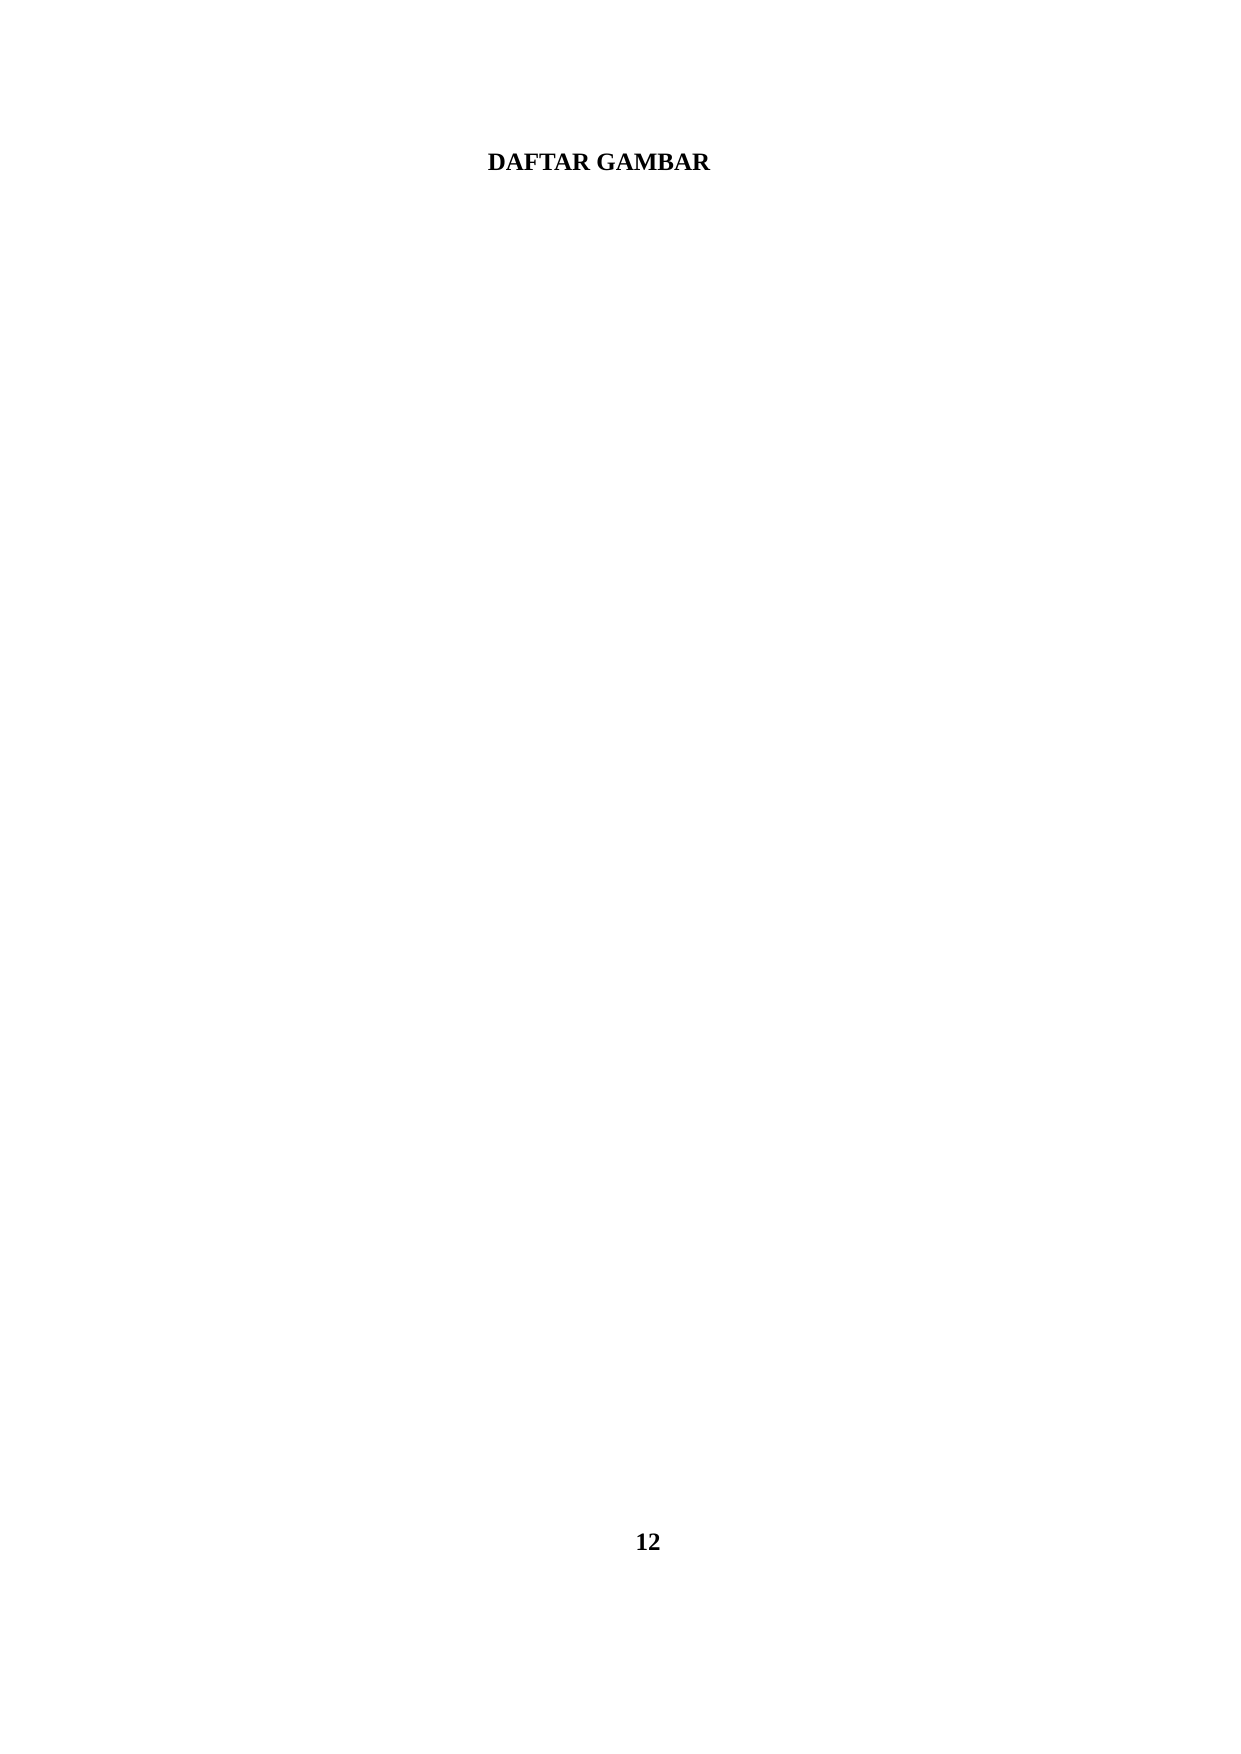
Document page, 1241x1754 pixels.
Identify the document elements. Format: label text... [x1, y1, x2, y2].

text DAFTAR GAMBAR [118, 147, 1122, 176]
text 12 [118, 1527, 1122, 1556]
